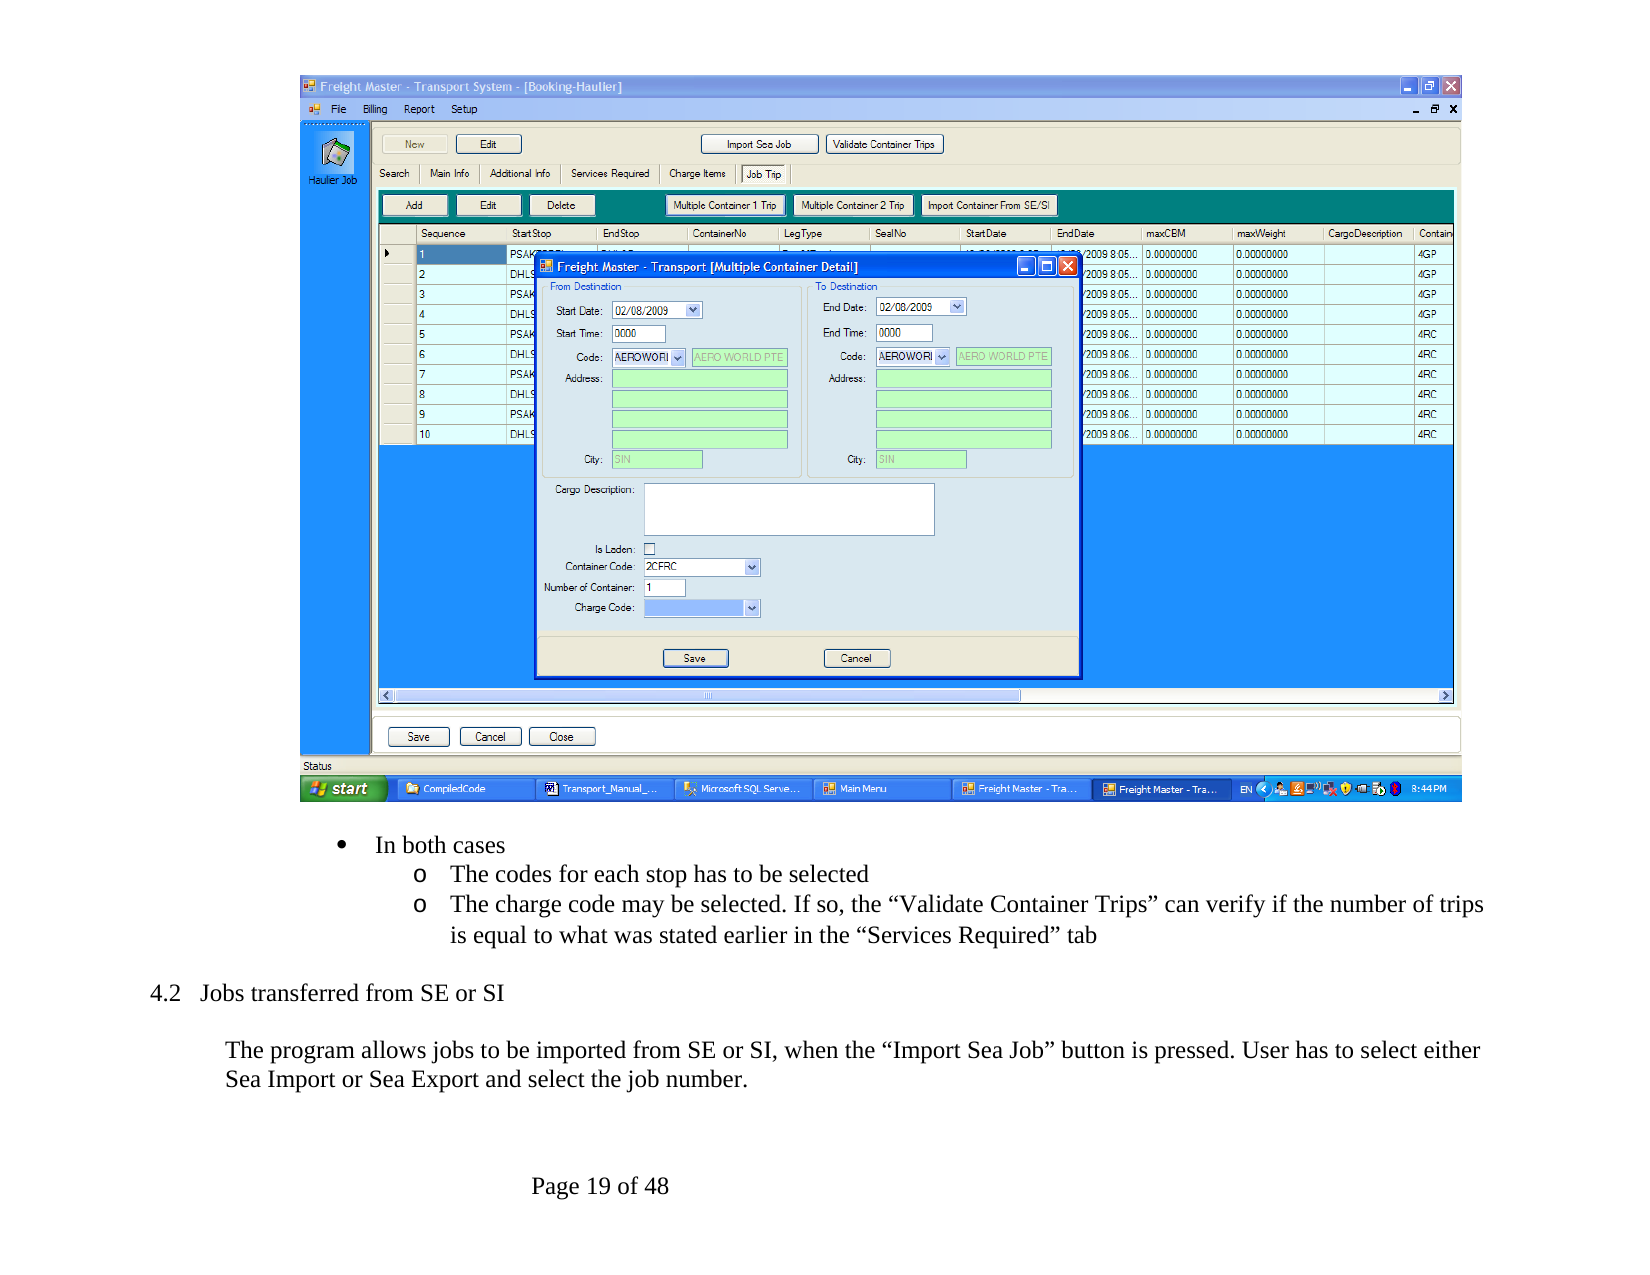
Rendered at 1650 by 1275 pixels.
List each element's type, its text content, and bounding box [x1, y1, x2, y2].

list Jobs transferred from SE or SI [150, 978, 1500, 1007]
text The program allows jobs to be imported from SE or SI, when the “Import Sea Job” button is pressed. User has to select either Sea Import or Sea Export and select the job number. [225, 1035, 1500, 1093]
list The codes for each stop has to be selected [412, 859, 1500, 889]
list The charge code may be selected. If so, the “Validate Container Trips” can verify if the number of trips is equal to what was stated earlier in the “Services Required” tab [412, 889, 1500, 949]
list In both cases [337, 830, 1500, 859]
picture [300, 75, 1462, 802]
